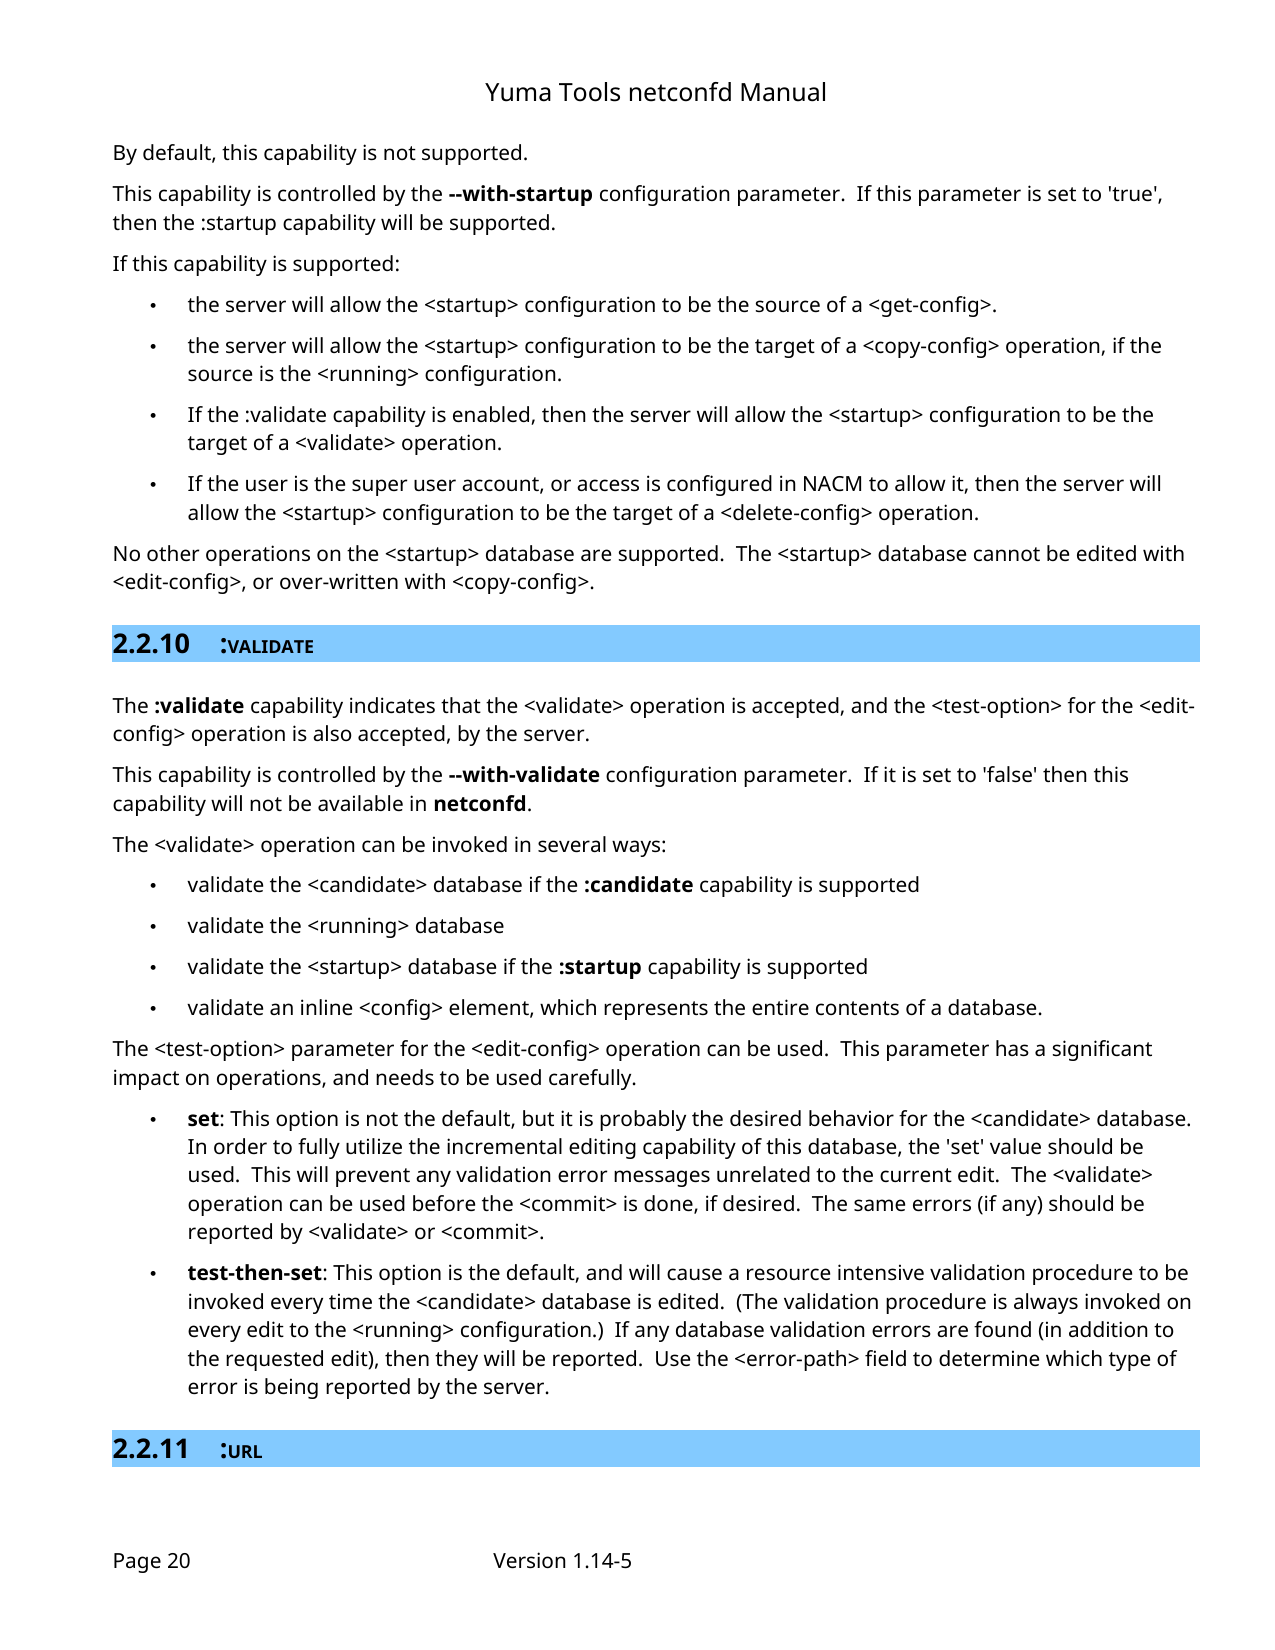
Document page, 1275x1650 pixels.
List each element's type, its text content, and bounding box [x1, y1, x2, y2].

list test-then-set: This option is the default, and will cause a resource intensive validation procedure to be invoked every time the <candidate> database is edited. (The validation procedure is always invoked on every edit to the <running> configuration.) If any database validation errors are found (in addition to the requested edit), then they will be reported. Use the <error-path> field to determine which type of error is being reported by the server. [150, 1258, 1200, 1401]
list If the user is the super user account, or access is configured in NACM to allow it, then the server will allow the <startup> configuration to be the target of a <delete-config> operation. [150, 469, 1200, 526]
text By default, this capability is not supported. [112, 138, 1200, 167]
list validate an inline <config> element, which represents the entire contents of a database. [150, 993, 1200, 1022]
list validate the <running> database [150, 912, 1200, 940]
list If the :validate capability is enabled, then the server will allow the <startup> configuration to be the target of a <validate> operation. [150, 400, 1200, 457]
text No other operations on the <startup> database are supported. The <startup> database cannot be edited with <edit-config>, or over-written with <copy-config>. [112, 539, 1200, 596]
list validate the <startup> database if the :startup capability is supported [150, 952, 1200, 981]
list set: This option is not the default, but it is probably the desired behavior for the <candidate> database. In order to fully utilize the incremental editing capability of this database, the 'set' value should be used. This will prevent any validation error messages unrelated to the current edit. The <validate> operation can be used before the <commit> is done, if desired. The same errors (if any) should be reported by <validate> or <commit>. [150, 1104, 1200, 1246]
text The <test-option> parameter for the <edit-config> operation can be used. This parameter has a significant impact on operations, and needs to be used carefully. [112, 1034, 1200, 1091]
text If this capability is supported: [112, 249, 1200, 277]
list validate the <candidate> database if the :candidate capability is supported [150, 871, 1200, 899]
text This capability is controlled by the --with-startup configuration parameter. If this parameter is set to 'true', then the :startup capability will be supported. [112, 179, 1200, 236]
text The :validate capability indicates that the <validate> operation is accepted, and the <test-option> for the <edit-config> operation is also accepted, by the server. [112, 691, 1200, 748]
subtitle :validate [112, 625, 1200, 662]
list the server will allow the <startup> configuration to be the source of a <get-config>. [150, 290, 1200, 318]
text This capability is controlled by the --with-validate configuration parameter. If it is set to 'false' then this capability will not be available in netconfd. [112, 760, 1200, 817]
list the server will allow the <startup> configuration to be the target of a <copy-config> operation, if the source is the <running> configuration. [150, 331, 1200, 388]
text The <validate> operation can be invoked in several ways: [112, 830, 1200, 858]
subtitle :url [112, 1430, 1200, 1467]
